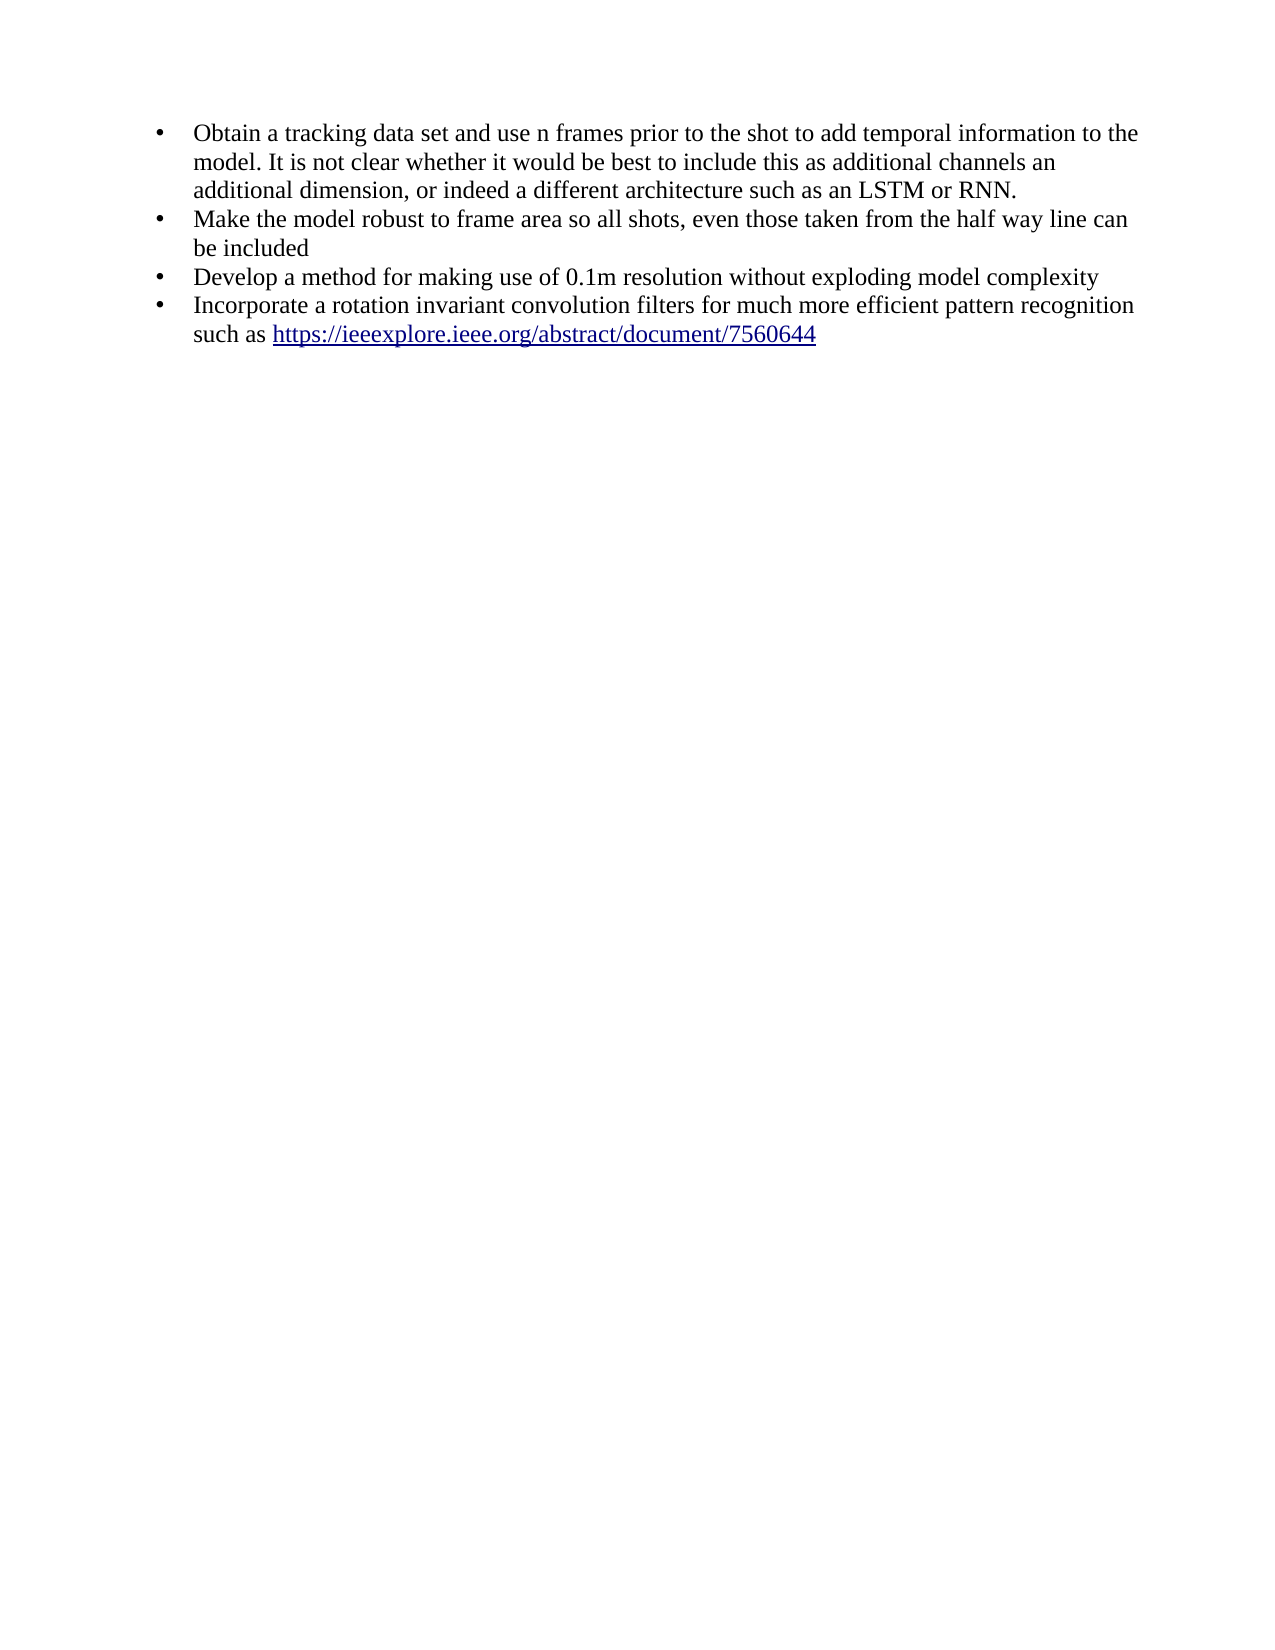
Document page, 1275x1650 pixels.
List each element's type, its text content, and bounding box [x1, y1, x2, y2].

list Obtain a tracking data set and use n frames prior to the shot to add temporal information to the model. It is not clear whether it would be best to include this as additional channels an additional dimension, or indeed a different architecture such as an LSTM or RNN. [156, 118, 1157, 204]
list Incorporate a rotation invariant convolution filters for much more efficient pattern recognition such as https://ieeexplore.ieee.org/abstract/document/7560644 [156, 291, 1157, 348]
list Develop a method for making use of 0.1m resolution without exploding model complexity [156, 262, 1157, 291]
list Make the model robust to frame area so all shots, even those taken from the half way line can be included [156, 204, 1157, 262]
